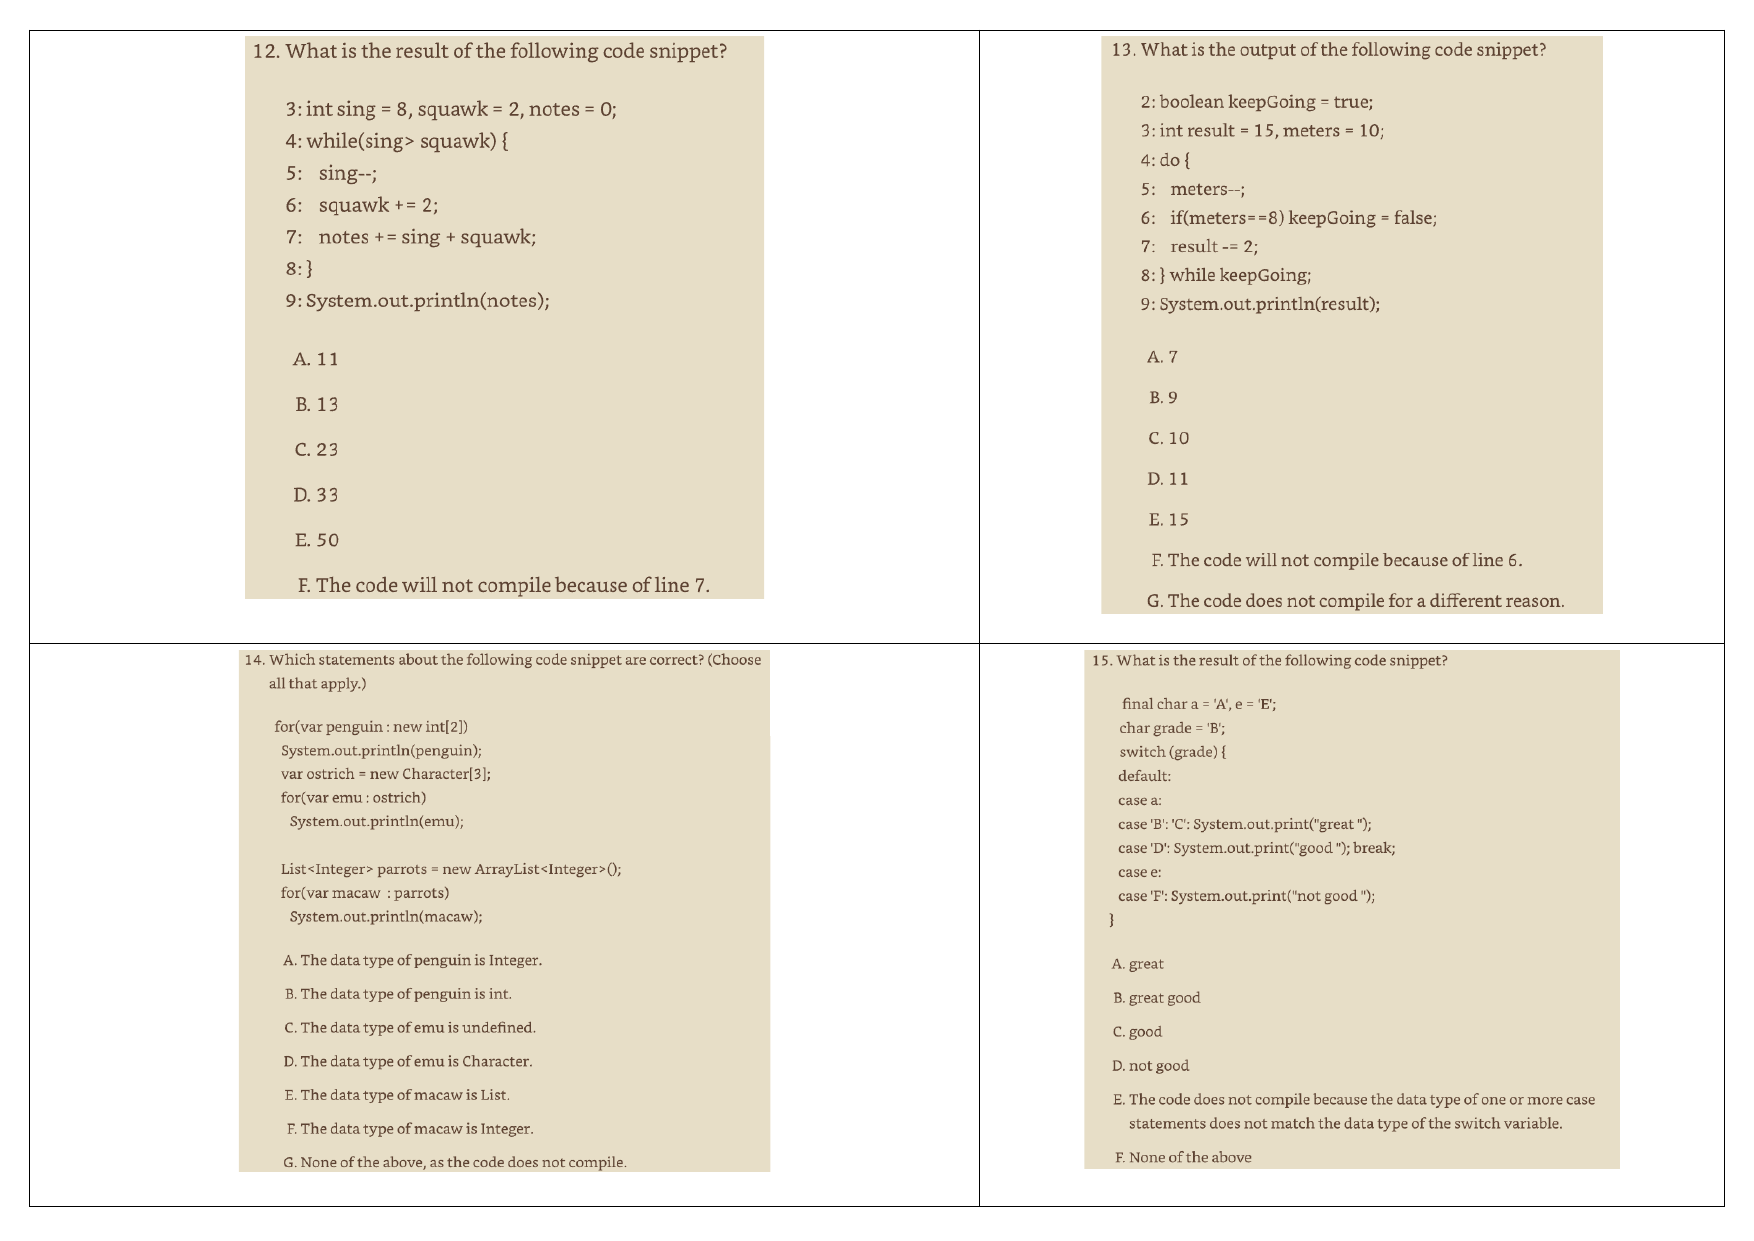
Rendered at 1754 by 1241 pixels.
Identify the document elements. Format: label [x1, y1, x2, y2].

picture [238, 650, 771, 1172]
picture [1101, 36, 1603, 614]
picture [245, 36, 765, 599]
table_cell [30, 31, 979, 643]
table_cell [980, 644, 1724, 1206]
picture [1084, 650, 1620, 1169]
table_cell [30, 644, 979, 1206]
table_cell [980, 31, 1724, 643]
